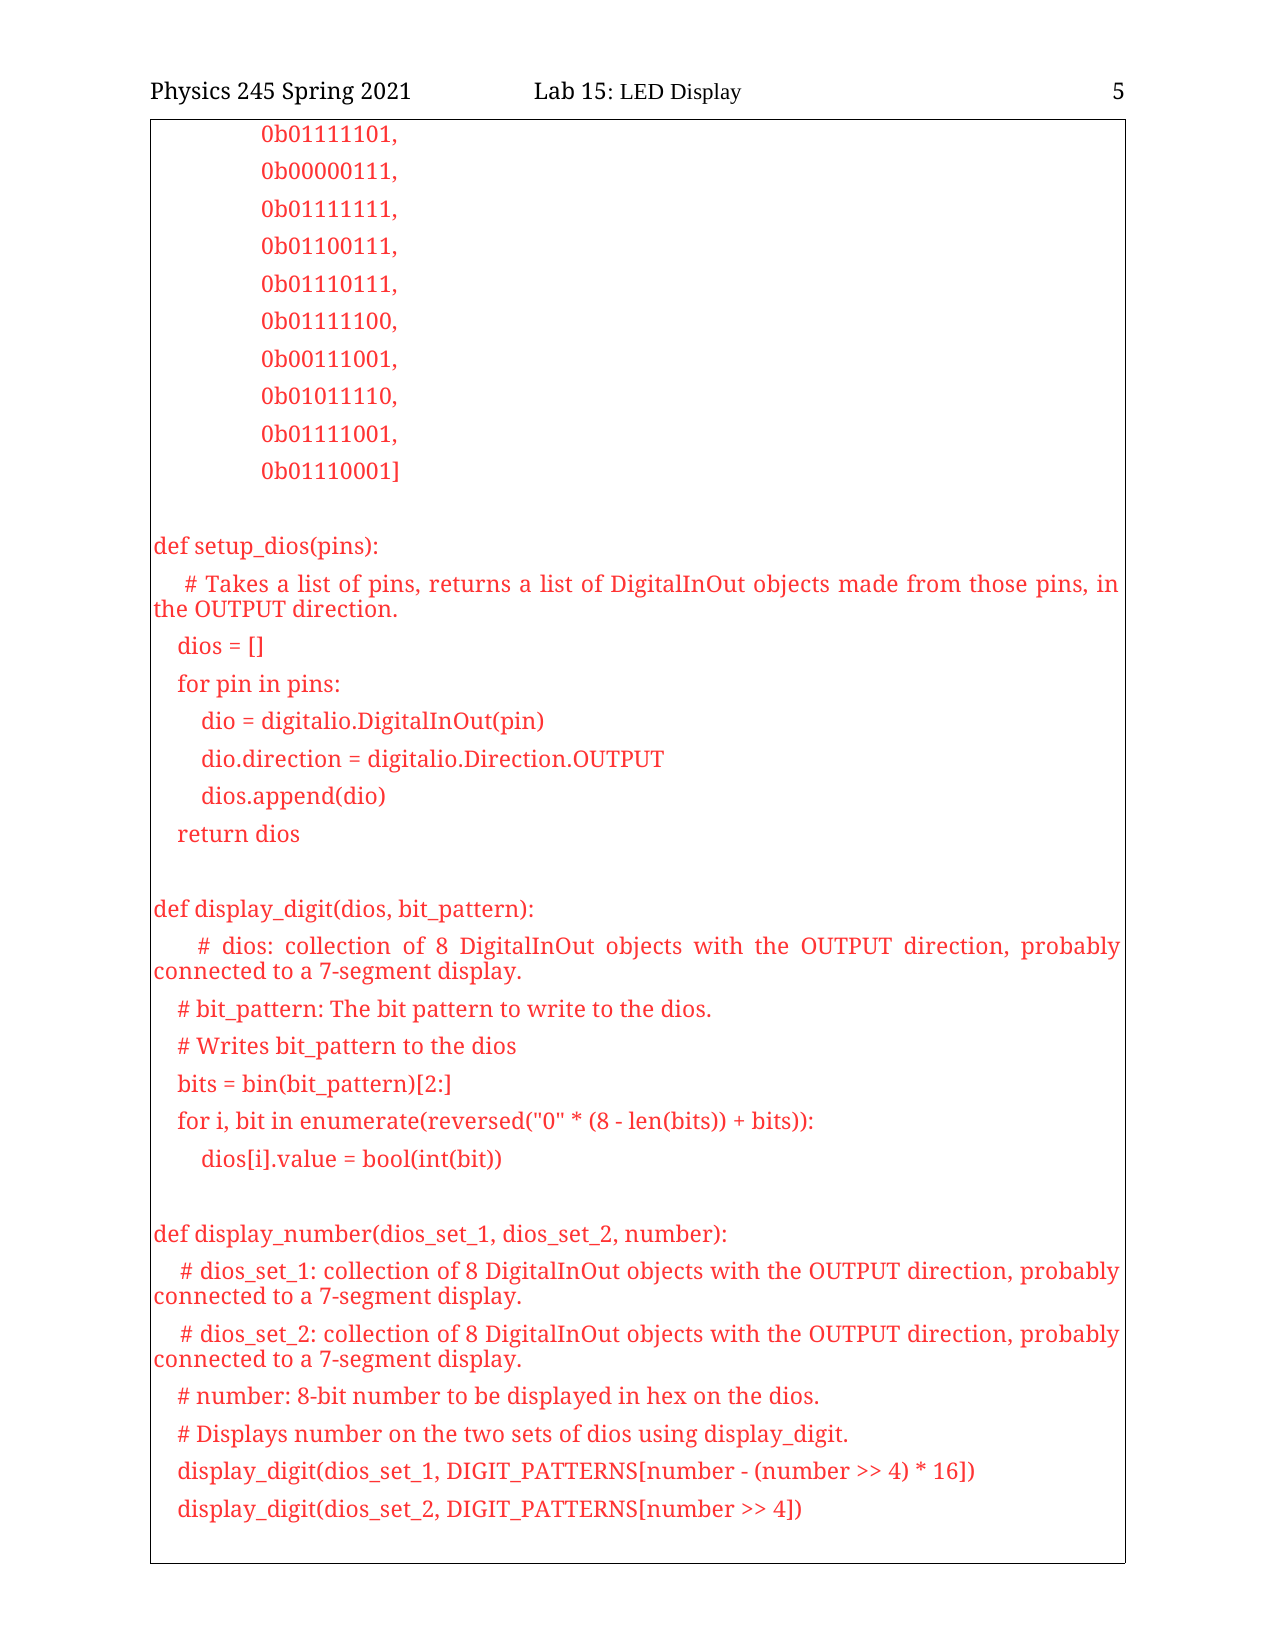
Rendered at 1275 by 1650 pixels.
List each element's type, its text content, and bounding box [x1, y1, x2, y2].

text 0b01011110, [151, 382, 1125, 410]
text 0b01111101, [151, 120, 1125, 147]
text dios.append(dio) [151, 782, 1125, 810]
text def setup_dios(pins): [151, 532, 1125, 560]
text # Writes bit_pattern to the dios [151, 1032, 1125, 1060]
text dio = digitalio.DigitalInOut(pin) [151, 707, 1125, 735]
text 0b01100111, [151, 232, 1125, 260]
text 0b01111001, [151, 419, 1125, 447]
text def display_number(dios_set_1, dios_set_2, number): [151, 1219, 1125, 1247]
text dios = [] [151, 632, 1125, 660]
text # bit_pattern: The bit pattern to write to the dios. [151, 994, 1125, 1022]
text 0b01111111, [151, 194, 1125, 222]
text # Displays number on the two sets of dios using display_digit. [151, 1419, 1125, 1447]
text for i, bit in enumerate(reversed("0" * (8 - len(bits)) + bits)): [151, 1107, 1125, 1135]
text bits = bin(bit_pattern)[2:] [151, 1069, 1125, 1097]
text dios[i].value = bool(int(bit)) [151, 1144, 1125, 1172]
text return dios [151, 819, 1125, 847]
text dio.direction = digitalio.Direction.OUTPUT [151, 744, 1125, 772]
text 0b01110001] [151, 457, 1125, 485]
text # dios_set_1: collection of 8 DigitalInOut objects with the OUTPUT direction, probably connected to a 7-segment display. [151, 1257, 1125, 1310]
text display_digit(dios_set_1, DIGIT_PATTERNS[number - (number >> 4) * 16]) [151, 1457, 1125, 1485]
text # dios: collection of 8 DigitalInOut objects with the OUTPUT direction, probably connected to a 7-segment display. [151, 932, 1125, 985]
text 0b01111100, [151, 307, 1125, 335]
text for pin in pins: [151, 669, 1125, 697]
text # Takes a list of pins, returns a list of DigitalInOut objects made from those pins, in the OUTPUT direction. [151, 569, 1125, 622]
text 0b00111001, [151, 344, 1125, 372]
text def display_digit(dios, bit_pattern): [151, 894, 1125, 922]
text display_digit(dios_set_2, DIGIT_PATTERNS[number >> 4]) [151, 1494, 1125, 1522]
text 0b00000111, [151, 157, 1125, 185]
text 0b01110111, [151, 269, 1125, 297]
text # dios_set_2: collection of 8 DigitalInOut objects with the OUTPUT direction, probably connected to a 7-segment display. [151, 1319, 1125, 1372]
text # number: 8-bit number to be displayed in hex on the dios. [151, 1382, 1125, 1410]
